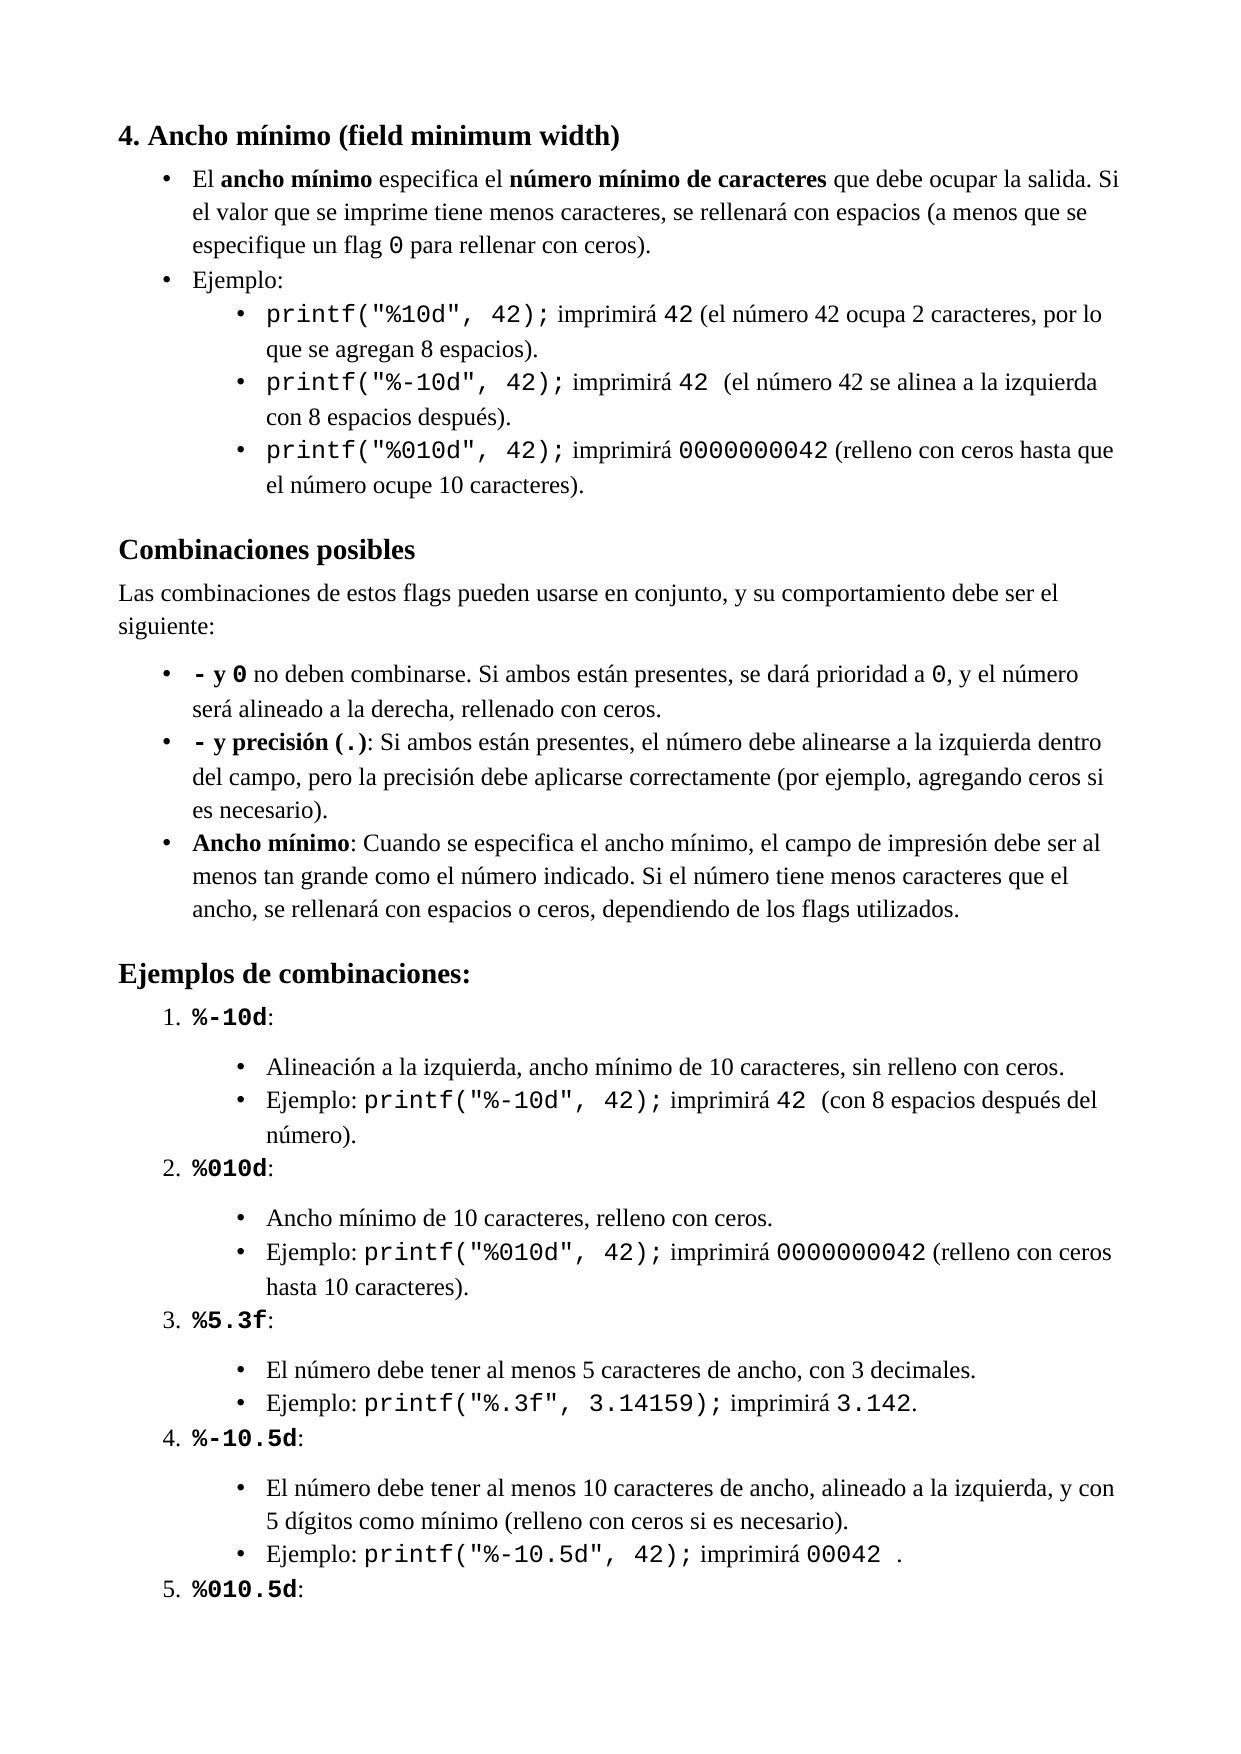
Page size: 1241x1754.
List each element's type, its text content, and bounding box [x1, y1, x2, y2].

list El número debe tener al menos 5 caracteres de ancho, con 3 decimales. [236, 1355, 1122, 1383]
list printf("%010d", 42); imprimirá 0000000042 (relleno con ceros hasta que el número ocupe 10 caracteres). [236, 435, 1122, 499]
list printf("%10d", 42); imprimirá 42 (el número 42 ocupa 2 caracteres, por lo que se agregan 8 espacios). [236, 299, 1122, 362]
list Ejemplo: printf("%010d", 42); imprimirá 0000000042 (relleno con ceros hasta 10 caracteres). [236, 1237, 1122, 1300]
subtitle Ejemplos de combinaciones: [118, 956, 1122, 990]
list Ejemplo: printf("%-10d", 42); imprimirá 42 (con 8 espacios después del número). [236, 1085, 1122, 1149]
list Alineación a la izquierda, ancho mínimo de 10 caracteres, sin relleno con ceros. [236, 1052, 1122, 1081]
list %010d: [162, 1153, 1122, 1184]
list %5.3f: [162, 1305, 1122, 1336]
subtitle Combinaciones posibles [118, 532, 1122, 566]
list Ejemplo: [162, 266, 1122, 294]
list El número debe tener al menos 10 caracteres de ancho, alineado a la izquierda, y con 5 dígitos como mínimo (relleno con ceros si es necesario). [236, 1473, 1122, 1535]
list Ejemplo: printf("%.3f", 3.14159); imprimirá 3.142. [236, 1388, 1122, 1418]
list - y precisión (.): Si ambos están presentes, el número debe alinearse a la izquierda dentro del campo, pero la precisión debe aplicarse correctamente (por ejemplo, agregando ceros si es necesario). [162, 727, 1122, 824]
text Las combinaciones de estos flags pueden usarse en conjunto, y su comportamiento debe ser el siguiente: [118, 578, 1122, 640]
list %010.5d: [162, 1574, 1122, 1605]
list Ancho mínimo: Cuando se especifica el ancho mínimo, el campo de impresión debe ser al menos tan grande como el número indicado. Si el número tiene menos caracteres que el ancho, se rellenará con espacios o ceros, dependiendo de los flags utilizados. [162, 828, 1122, 923]
list - y 0 no deben combinarse. Si ambos están presentes, se dará prioridad a 0, y el número será alineado a la derecha, rellenado con ceros. [162, 659, 1122, 723]
list printf("%-10d", 42); imprimirá 42 (el número 42 se alinea a la izquierda con 8 espacios después). [236, 367, 1122, 431]
list %-10d: [162, 1002, 1122, 1033]
list Ancho mínimo de 10 caracteres, relleno con ceros. [236, 1203, 1122, 1232]
subtitle 4. Ancho mínimo (field minimum width) [118, 118, 1122, 152]
list Ejemplo: printf("%-10.5d", 42); imprimirá 00042 . [236, 1539, 1122, 1570]
list El ancho mínimo especifica el número mínimo de caracteres que debe ocupar la salida. Si el valor que se imprime tiene menos caracteres, se rellenará con espacios (a menos que se especifique un flag 0 para rellenar con ceros). [162, 164, 1122, 261]
list %-10.5d: [162, 1423, 1122, 1454]
